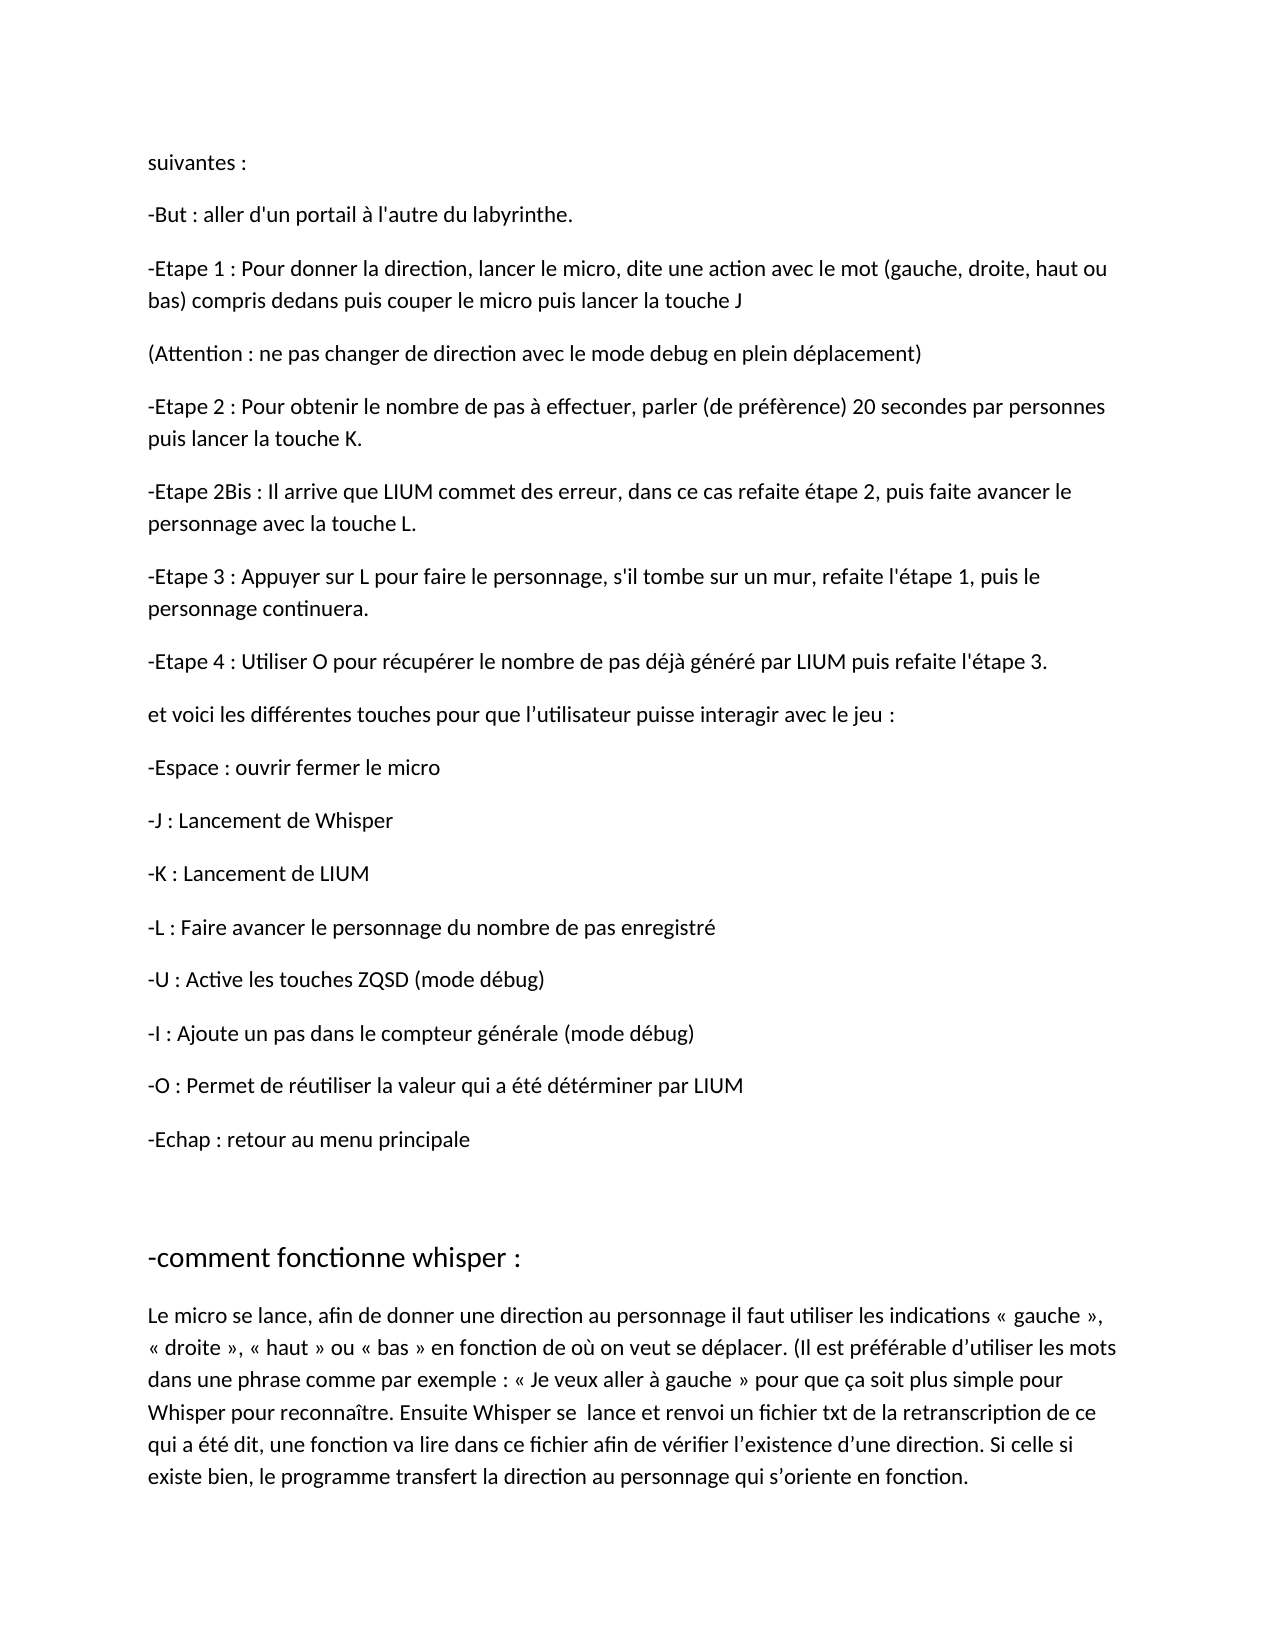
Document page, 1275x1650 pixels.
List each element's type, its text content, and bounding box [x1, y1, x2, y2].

text -U : Active les touches ZQSD (mode débug) [148, 966, 1127, 994]
text suivantes : [148, 148, 1127, 176]
text -Etape 1 : Pour donner la direction, lancer le micro, dite une action avec le mot (gauche, droite, haut ou bas) compris dedans puis couper le micro puis lancer la touche J [148, 254, 1127, 314]
text -Etape 2Bis : Il arrive que LIUM commet des erreur, dans ce cas refaite étape 2, puis faite avancer le personnage avec la touche L. [148, 477, 1127, 537]
text -But : aller d'un portail à l'autre du labyrinthe. [148, 201, 1127, 229]
text -K : Lancement de LIUM [148, 859, 1127, 888]
text -I : Ajoute un pas dans le compteur générale (mode débug) [148, 1019, 1127, 1047]
text et voici les différentes touches pour que l’utilisateur puisse interagir avec le jeu : [148, 701, 1127, 728]
text -Etape 3 : Appuyer sur L pour faire le personnage, s'il tombe sur un mur, refaite l'étape 1, puis le personnage continuera. [148, 562, 1127, 622]
text Le micro se lance, afin de donner une direction au personnage il faut utiliser les indications « gauche », « droite », « haut » ou « bas » en fonction de où on veut se déplacer. (Il est préférable d’utiliser les mots dans une phrase comme par exemple : « Je veux aller à gauche » pour que ça soit plus simple pour Whisper pour reconnaître. Ensuite Whisper se lance et renvoi un fichier txt de la retranscription de ce qui a été dit, une fonction va lire dans ce fichier afin de vérifier l’existence d’une direction. Si celle si existe bien, le programme transfert la direction au personnage qui s’oriente en fonction. [148, 1301, 1127, 1490]
text -Etape 2 : Pour obtenir le nombre de pas à effectuer, parler (de préfèrence) 20 secondes par personnes puis lancer la touche K. [148, 392, 1127, 452]
text -Etape 4 : Utiliser O pour récupérer le nombre de pas déjà généré par LIUM puis refaite l'étape 3. [148, 647, 1127, 676]
text -Echap : retour au menu principale [148, 1125, 1127, 1153]
text -Espace : ouvrir fermer le micro [148, 753, 1127, 782]
text -comment fonctionne whisper : [148, 1239, 1127, 1275]
text -J : Lancement de Whisper [148, 807, 1127, 834]
text (Attention : ne pas changer de direction avec le mode debug en plein déplacement) [148, 339, 1127, 367]
text -L : Faire avancer le personnage du nombre de pas enregistré [148, 913, 1127, 941]
text -O : Permet de réutiliser la valeur qui a été détérminer par LIUM [148, 1072, 1127, 1100]
